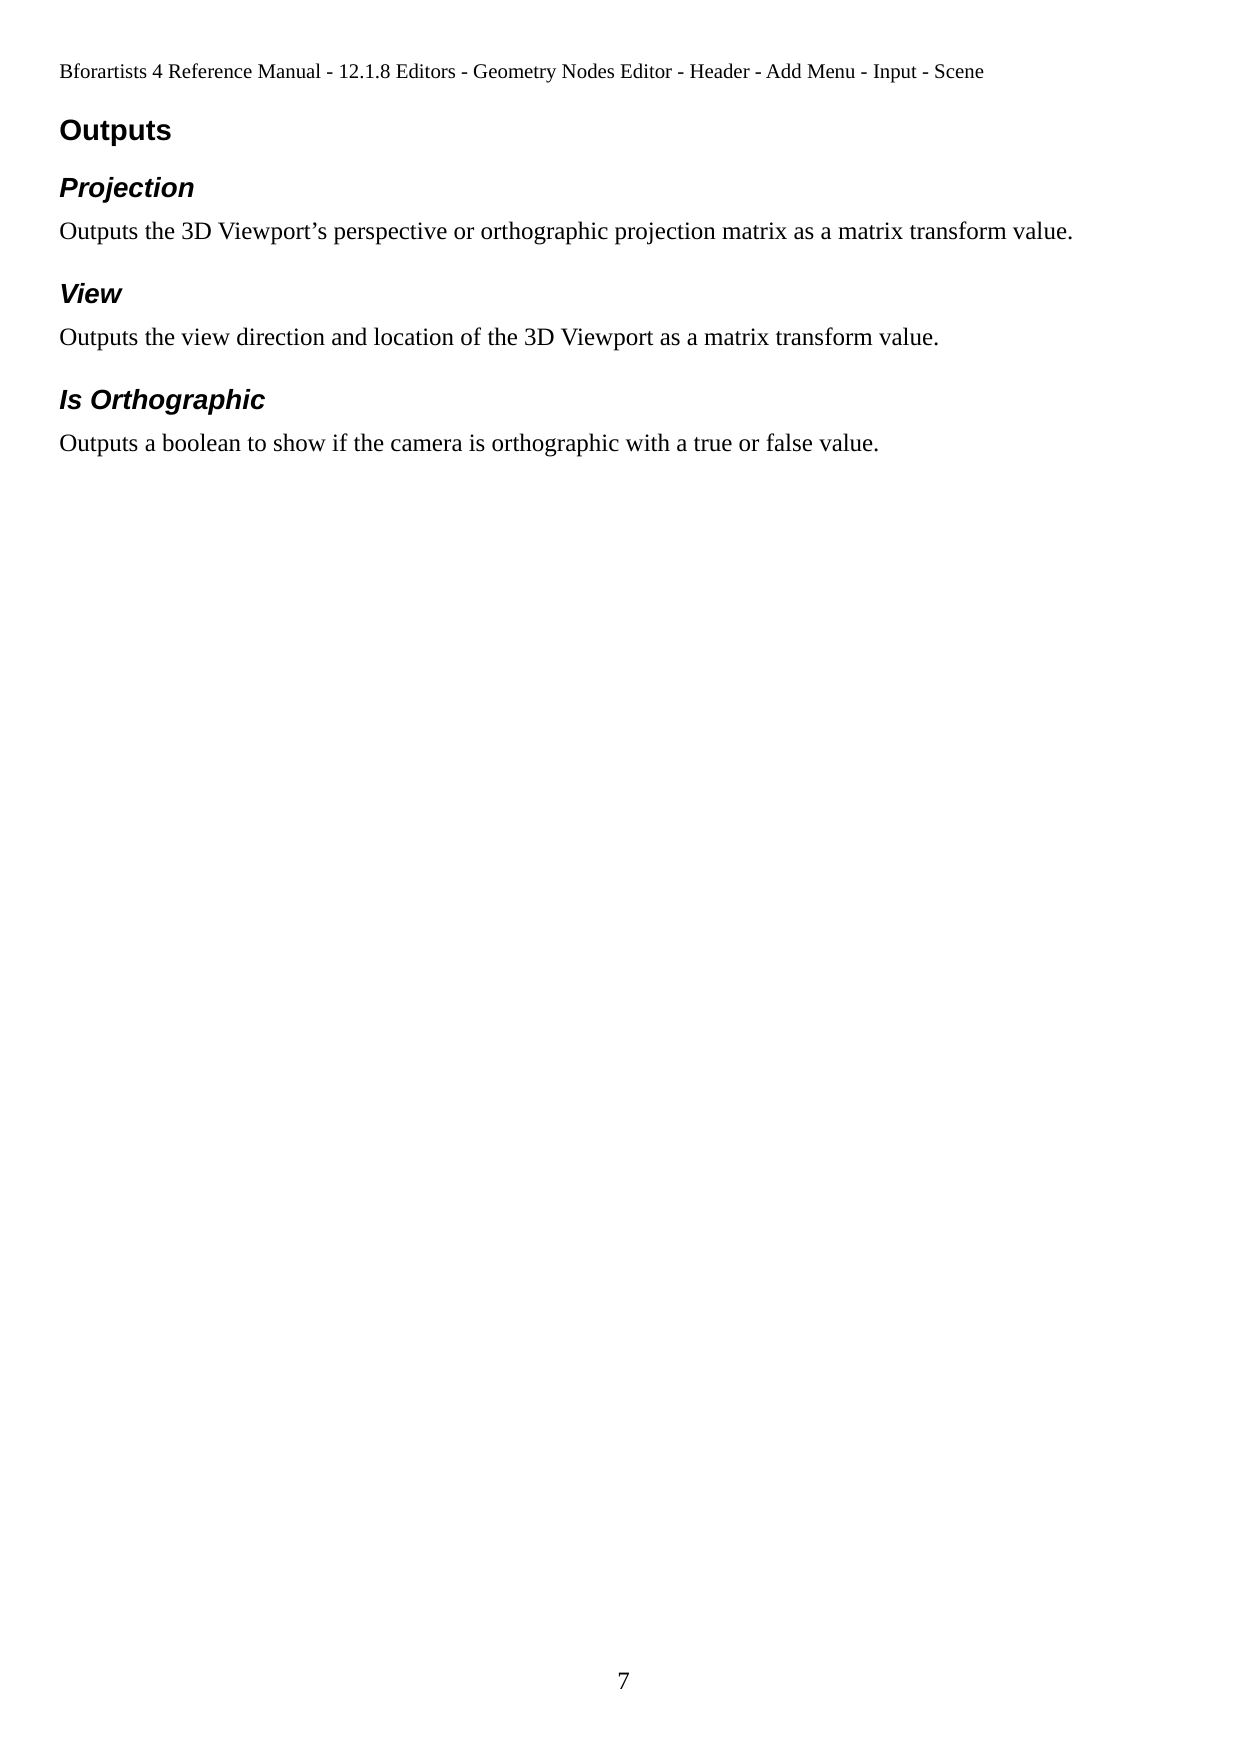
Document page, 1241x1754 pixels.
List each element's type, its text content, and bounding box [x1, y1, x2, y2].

subtitle Projection [59, 171, 1181, 203]
text Outputs the view direction and location of the 3D Viewport as a matrix transform value. [59, 322, 1181, 350]
text Outputs the 3D Viewport’s perspective or orthographic projection matrix as a matrix transform value. [59, 216, 1181, 244]
subtitle View [59, 277, 1181, 309]
text Outputs a boolean to show if the camera is orthographic with a true or false value. [59, 428, 1181, 456]
subtitle Outputs [59, 113, 1181, 146]
subtitle Is Orthographic [59, 383, 1181, 415]
